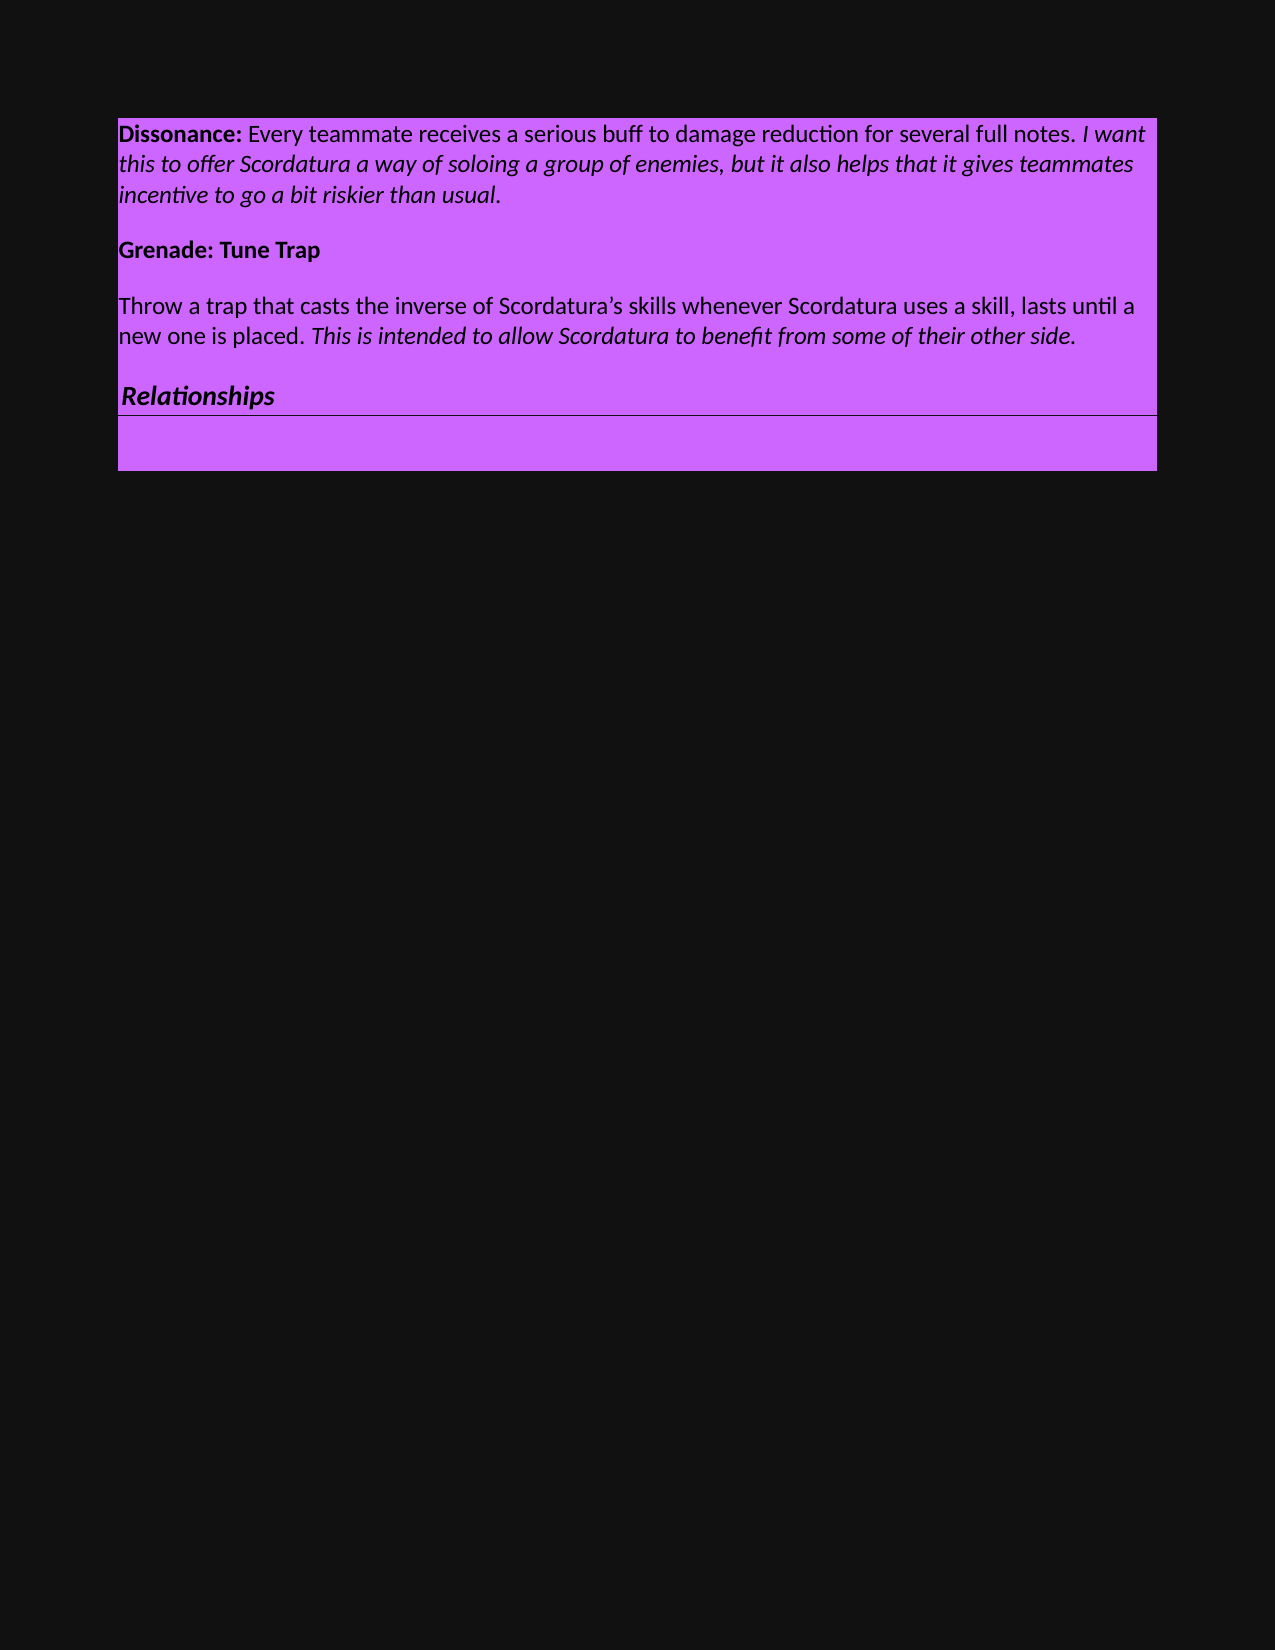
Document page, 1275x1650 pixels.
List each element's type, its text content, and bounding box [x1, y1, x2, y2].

text Grenade: Tune Trap [118, 234, 1157, 265]
text Throw a trap that casts the inverse of Scordatura’s skills whenever Scordatura uses a skill, lasts until a new one is placed. This is intended to allow Scordatura to benefit from some of their other side. [118, 290, 1157, 351]
text Relationships [118, 376, 1157, 415]
